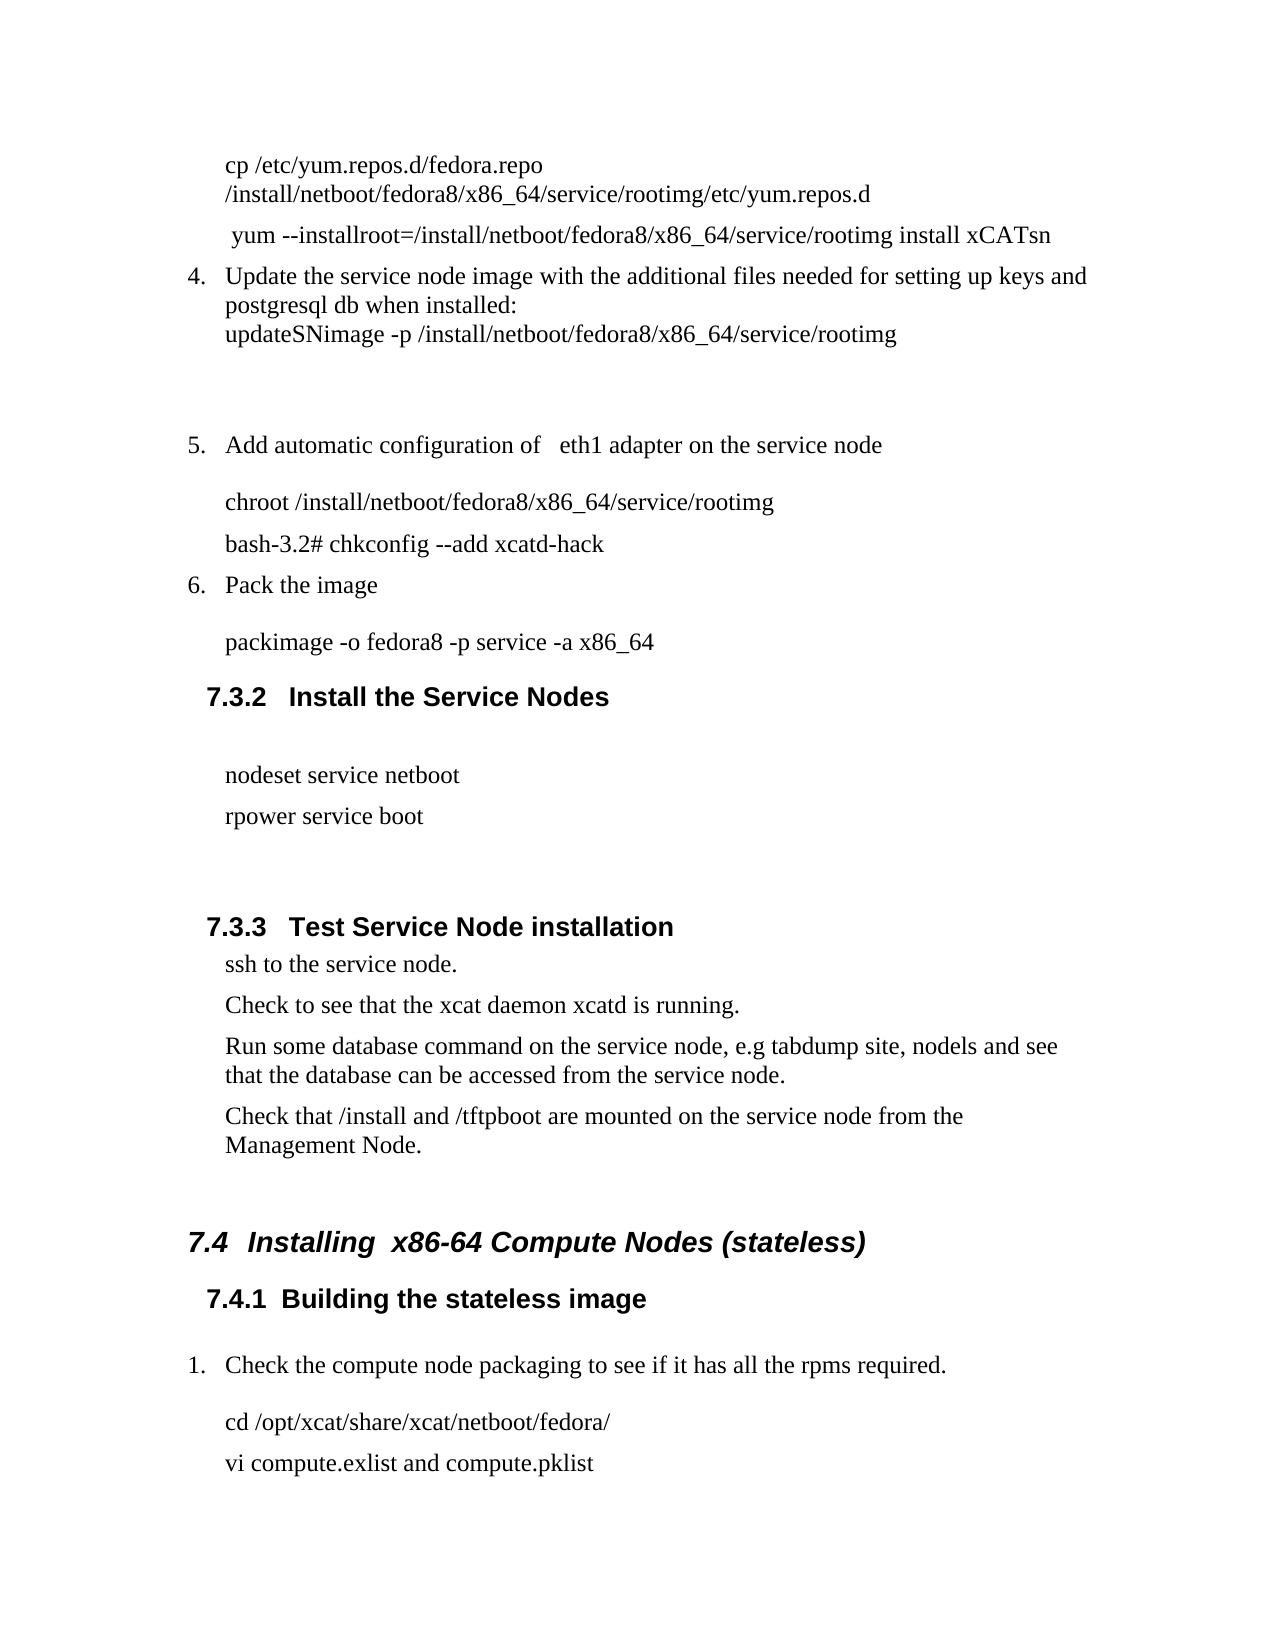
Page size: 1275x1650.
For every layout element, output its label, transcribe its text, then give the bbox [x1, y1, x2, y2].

text yum --installroot=/install/netboot/fedora8/x86_64/service/rootimg install xCATsn [225, 220, 1087, 249]
list Update the service node image with the additional files needed for setting up keys and postgresql db when installed: [187, 261, 1087, 319]
text packimage -o fedora8 -p service -a x86_64 [225, 627, 1087, 656]
text nodeset service netboot [225, 760, 1087, 789]
list Add automatic configuration of eth1 adapter on the service node [187, 430, 1087, 459]
text Check to see that the xcat daemon xcatd is running. [225, 990, 1087, 1019]
text Check that /install and /tftpboot are mounted on the service node from the Management Node. [225, 1101, 1087, 1159]
text bash-3.2# chkconfig --add xcatd-hack [225, 529, 1087, 557]
text updateSNimage -p /install/netboot/fedora8/x86_64/service/rootimg [225, 319, 1087, 347]
list Pack the image [187, 570, 1087, 599]
text chroot /install/netboot/fedora8/x86_64/service/rootimg [225, 487, 1087, 516]
text ssh to the service node. [225, 949, 1087, 977]
text cd /opt/xcat/share/xcat/netboot/fedora/ [225, 1407, 1087, 1436]
list Check the compute node packaging to see if it has all the rpms required. [187, 1350, 1087, 1378]
text vi compute.exlist and compute.pklist [225, 1448, 1087, 1477]
subtitle Install the Service Nodes [206, 681, 1087, 712]
subtitle Test Service Node installation [206, 911, 1087, 942]
text cp /etc/yum.repos.d/fedora.repo /install/netboot/fedora8/x86_64/service/rootimg/etc/yum.repos.d [225, 150, 1087, 207]
text Run some database command on the service node, e.g tabdump site, nodels and see that the database can be accessed from the service node. [225, 1031, 1087, 1089]
subtitle Installing x86-64 Compute Nodes (stateless) [187, 1225, 1087, 1258]
text rpower service boot [225, 801, 1087, 830]
subtitle Building the stateless image [206, 1283, 1087, 1315]
